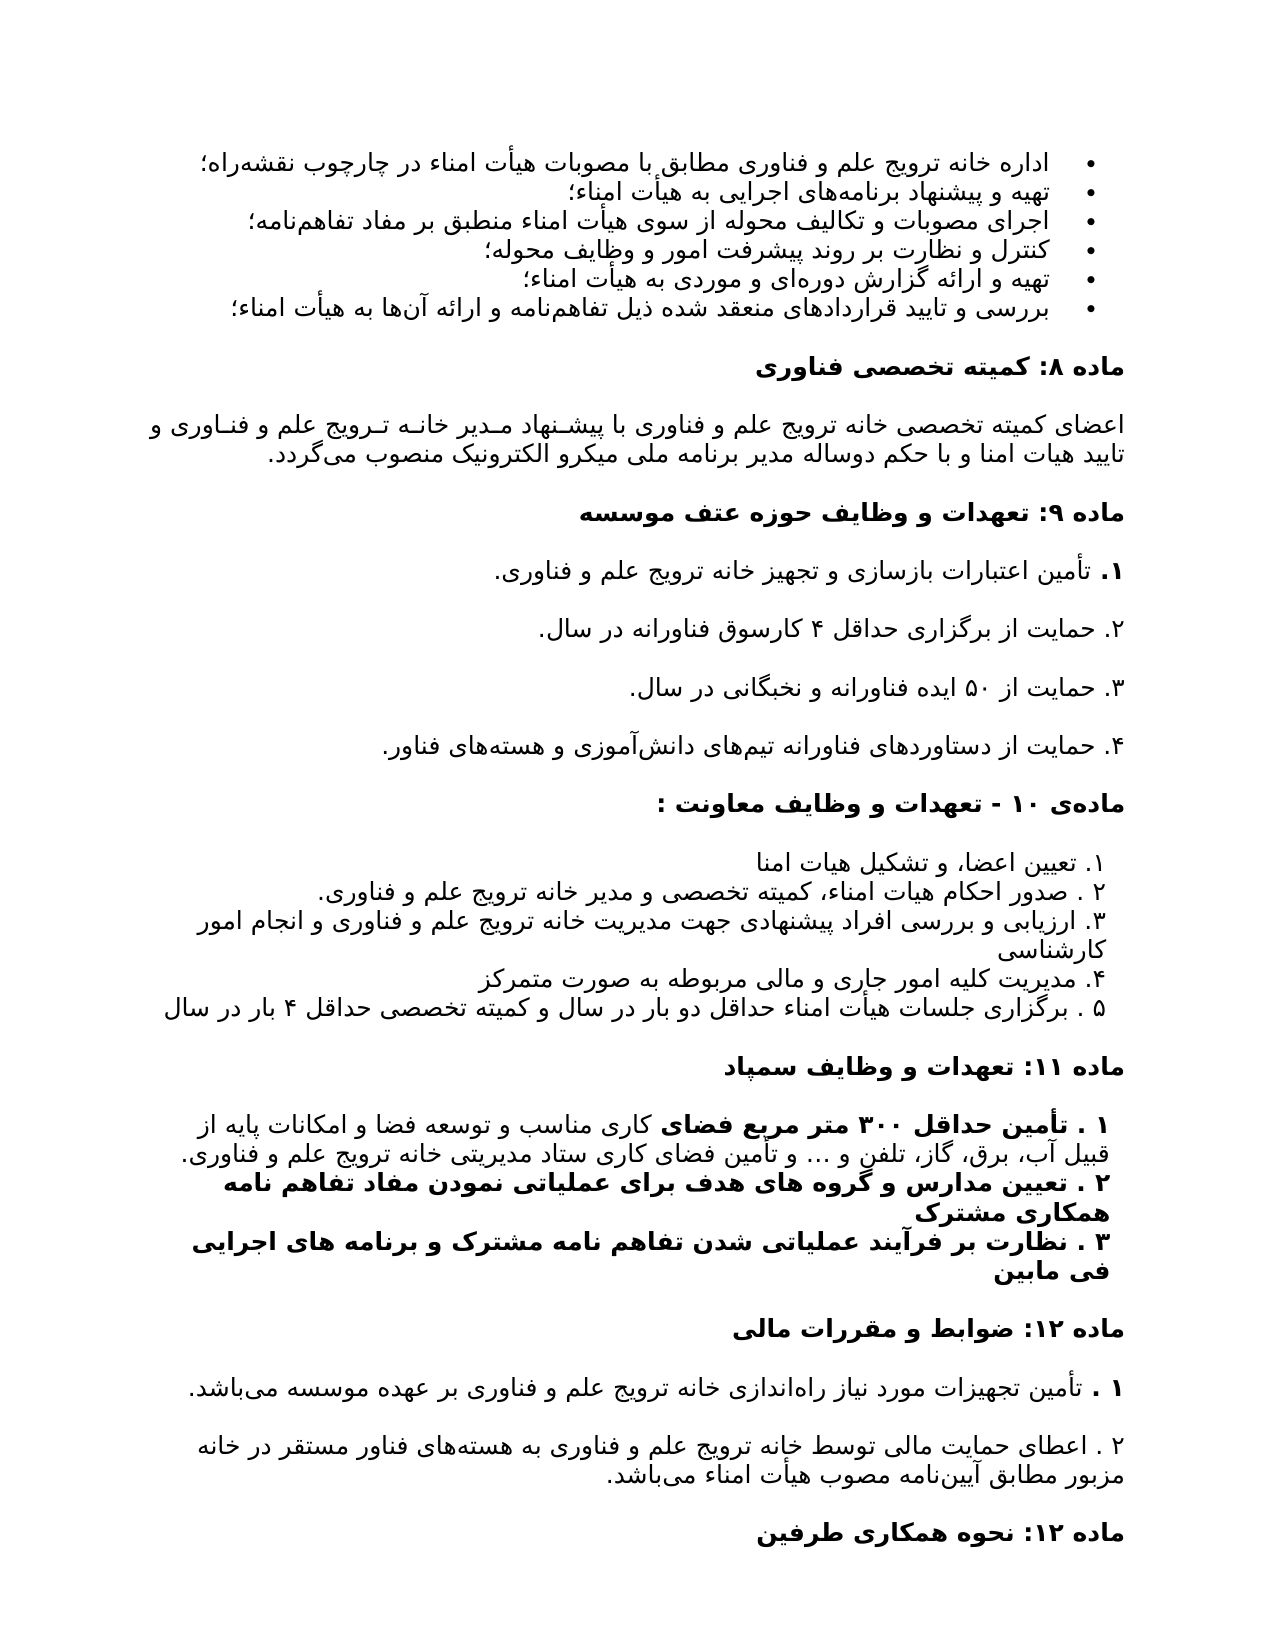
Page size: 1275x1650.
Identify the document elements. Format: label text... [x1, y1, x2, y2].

list ۴. مدیریت کلیه امور جاری و مالی مربوطه به صورت متمرکز [150, 964, 1106, 993]
text اعضای کمیته تخصصی خانه ترویج علم و فناوری با پیشنهاد مدیر خانه ترویج علم و فناوری و تایید هیات امنا و با حکم دوساله مدیر برنامه ملی میکرو الکترونیک منصوب می‌گردد. [150, 410, 1125, 468]
list بررسی و تایید قراردادهای منعقد شده ذیل تفاهم‌نامه و ارائه آن‌ها به هیأت امناء؛ [150, 293, 1087, 323]
text ۲ . اعطای حمایت مالی توسط خانه ترویج علم و فناوری به هسته‌های فناور مستقر در خانه مزبور مطابق آیین‌نامه مصوب هیأت امناء می‌باشد. [150, 1431, 1125, 1489]
text ماده ۸: کمیته تخصصی فناوری [150, 352, 1125, 381]
list اداره خانه ترویج علم و فناوری مطابق با مصوبات هیأت امناء در چارچوب نقشه‌راه؛ [150, 148, 1087, 177]
text ۱ . تأمین تجهیزات مورد نیاز راه‌اندازی خانه ترویج علم و فناوری بر عهده موسسه می‌باشد. [150, 1373, 1125, 1402]
text ۳. حمایت از ۵۰ ایده فناورانه و نخبگانی در سال. [150, 673, 1125, 702]
list ۱ . تأمین حداقل ۳۰۰ متر مربع فضای کاری مناسب و توسعه فضا و امکانات پایه از قبیل آب، برق، گاز، تلفن و … و تأمین فضای کاری ستاد مدیریتی خانه ترویج علم و فناوری. [150, 1110, 1111, 1168]
text ۴. حمایت از دستاوردهای فناورانه تیم‌های دانش‌آموزی و هسته‌های فناور. [150, 731, 1125, 760]
list ۵ . برگزاری جلسات هیأت امناء حداقل دو بار در سال و کمیته تخصصی حداقل ۴ بار در سال [150, 993, 1106, 1023]
list ۱. تعیین اعضا، و تشکیل هیات امنا [150, 848, 1106, 877]
text ماده ۱۱: تعهدات و وظایف سمپاد [150, 1052, 1125, 1081]
list ۳ . نظارت بر فرآیند عملیاتی شدن تفاهم نامه مشترک و برنامه های اجرایی فی مابین [150, 1227, 1111, 1285]
text ماده ۱۲: نحوه همکاری طرفین [150, 1518, 1125, 1548]
list تهیه و ارائه گزارش دوره‌ای و موردی به هیأت امناء؛ [150, 264, 1087, 293]
text ۲. حمایت از برگزاری حداقل ۴ کارسوق فناورانه در سال. [150, 614, 1125, 643]
text ماده‌ی ۱۰ - تعهدات و وظایف معاونت : [150, 789, 1125, 818]
list ۲ . تعیین مدارس و گروه های هدف برای عملیاتی نمودن مفاد تفاهم نامه همکاری مشترک [150, 1168, 1111, 1227]
text ۱. تأمین اعتبارات بازسازی و تجهیز خانه ترویج علم و فناوری. [150, 556, 1125, 585]
text ماده ۹: تعهدات و وظایف حوزه عتف موسسه [150, 498, 1125, 527]
list ۲ . صدور احکام هیات امناء، کمیته تخصصی و مدیر خانه ترویج علم و فناوری. [150, 877, 1106, 906]
list تهیه و پیشنهاد برنامه‌های اجرایی به هیأت امناء؛ [150, 177, 1087, 206]
list کنترل و نظارت بر روند پیشرفت امور و وظایف محوله؛ [150, 235, 1087, 264]
list اجرای مصوبات و تکالیف محوله از سوی هیأت امناء منطبق بر مفاد تفاهم‌نامه؛ [150, 206, 1087, 235]
list ۳. ارزیابی و بررسی افراد پیشنهادی جهت مدیریت خانه ترویج علم و فناوری و انجام امور کارشناسی [150, 906, 1106, 964]
text ماده ۱۲: ضوابط و مقررات مالی [150, 1314, 1125, 1343]
